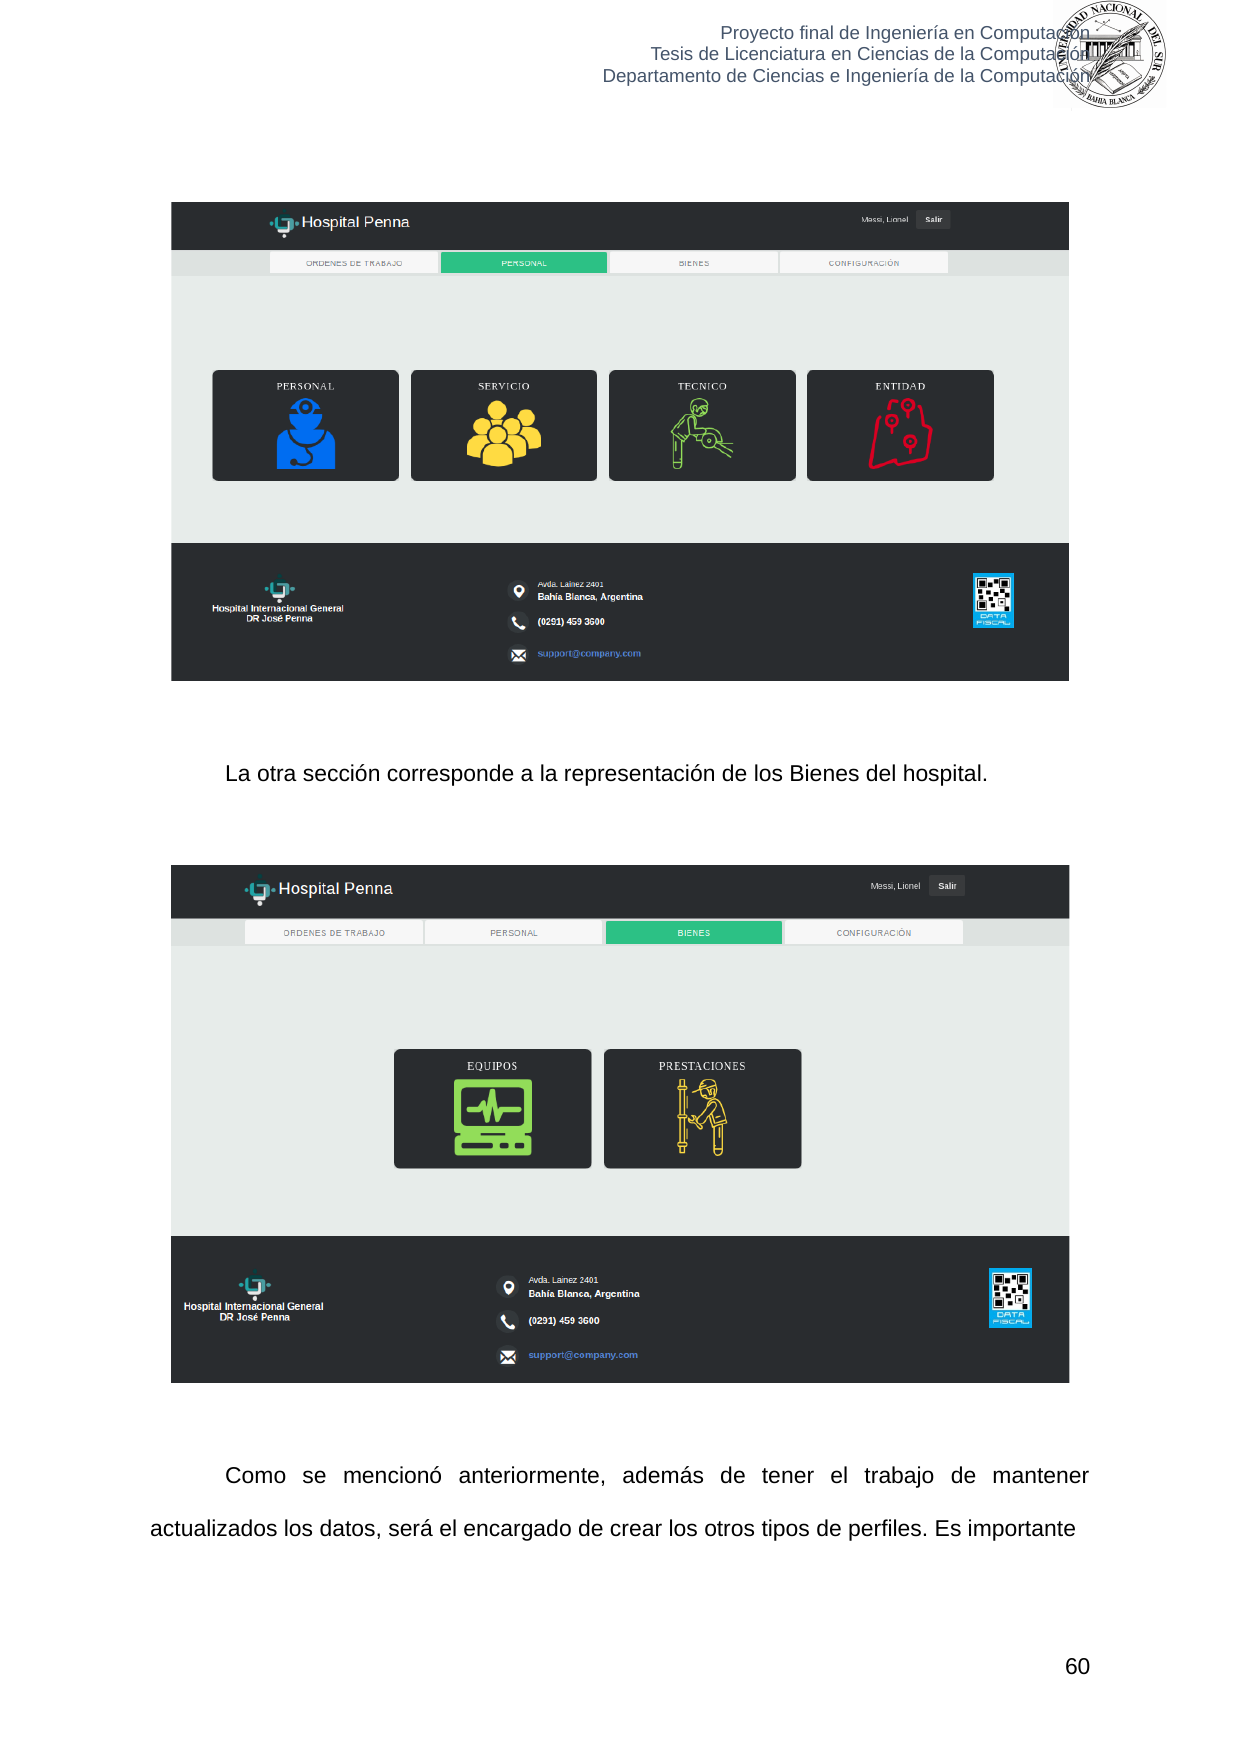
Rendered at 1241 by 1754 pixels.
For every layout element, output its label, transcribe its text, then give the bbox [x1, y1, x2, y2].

text La otra sección corresponde a la representación de los Bienes del hospital. [150, 760, 1090, 786]
text Como se mencionó anteriormente, además de tener el trabajo de mantener actualizados los datos, será el encargado de crear los otros tipos de perfiles. Es importante [150, 1462, 1090, 1541]
picture [171, 865, 1070, 1383]
picture [1053, 0, 1167, 108]
picture [171, 202, 1069, 681]
